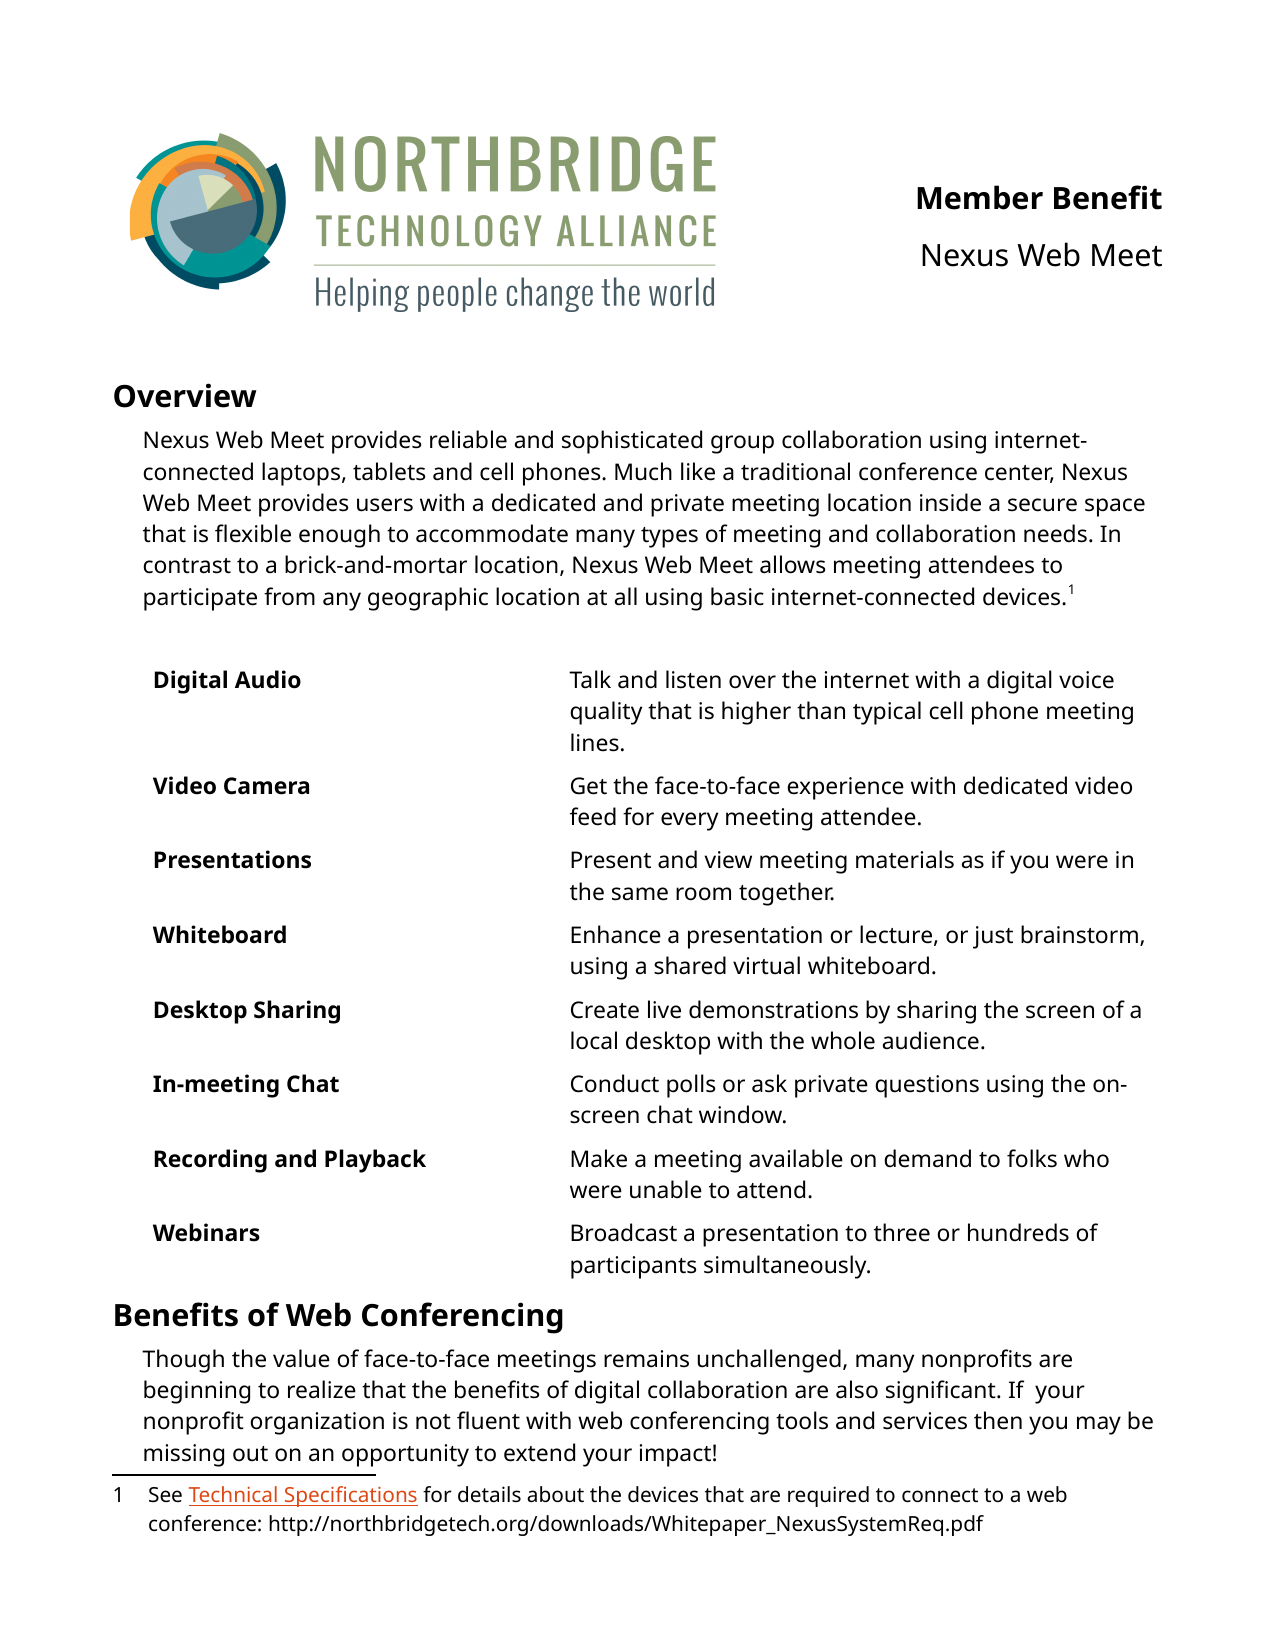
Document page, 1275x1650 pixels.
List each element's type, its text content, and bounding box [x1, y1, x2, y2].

table_cell Present and view meeting materials as if you were in the same room together. [533, 839, 1157, 913]
table_cell Webinars [117, 1211, 533, 1286]
table_cell In-meeting Chat [117, 1062, 533, 1137]
table_cell Make a meeting available on demand to folks who were unable to attend. [533, 1137, 1157, 1211]
table_cell Video Camera [117, 764, 533, 838]
table_cell Broadcast a presentation to three or hundreds of participants simultaneously. [533, 1211, 1157, 1286]
text See Technical Specifications for details about the devices that are required to connect to a web conference: http://northbridgetech.org/downloads/Whitepaper_NexusSystemReq.pdf [112, 1481, 1162, 1537]
table_header Talk and listen over the internet with a digital voice quality that is higher than typical cell phone meeting lines. [533, 658, 1157, 764]
table_cell Recording and Playback [117, 1137, 533, 1211]
table_cell Enhance a presentation or lecture, or just brainstorm, using a shared virtual whiteboard. [533, 913, 1157, 988]
table_header Digital Audio [117, 658, 533, 764]
table_cell Conduct polls or ask private questions using the on-screen chat window. [533, 1062, 1157, 1137]
text Though the value of face-to-face meetings remains unchallenged, many nonprofits are beginning to realize that the benefits of digital collaboration are also significant. If your nonprofit organization is not fluent with web conferencing tools and services then you may be missing out on an opportunity to extend your impact! [142, 1343, 1162, 1468]
subtitle Benefits of Web Conferencing [112, 1293, 1162, 1335]
subtitle Overview [112, 375, 1162, 417]
table_cell Get the face-to-face experience with dedicated video feed for every meeting attendee. [533, 764, 1157, 838]
table_cell Whiteboard [117, 913, 533, 988]
table_cell Presentations [117, 839, 533, 913]
picture [129, 133, 716, 312]
text Nexus Web Meet provides reliable and sophisticated group collaboration using internet-connected laptops, tablets and cell phones. Much like a traditional conference center, Nexus Web Meet provides users with a dedicated and private meeting location inside a secure space that is flexible enough to accommodate many types of meeting and collaboration needs. In contrast to a brick-and-mortar location, Nexus Web Meet allows meeting attendees to participate from any geographic location at all using basic internet-connected devices. [142, 424, 1162, 612]
table_cell Create live demonstrations by sharing the screen of a local desktop with the whole audience. [533, 988, 1157, 1062]
table_cell Desktop Sharing [117, 988, 533, 1062]
